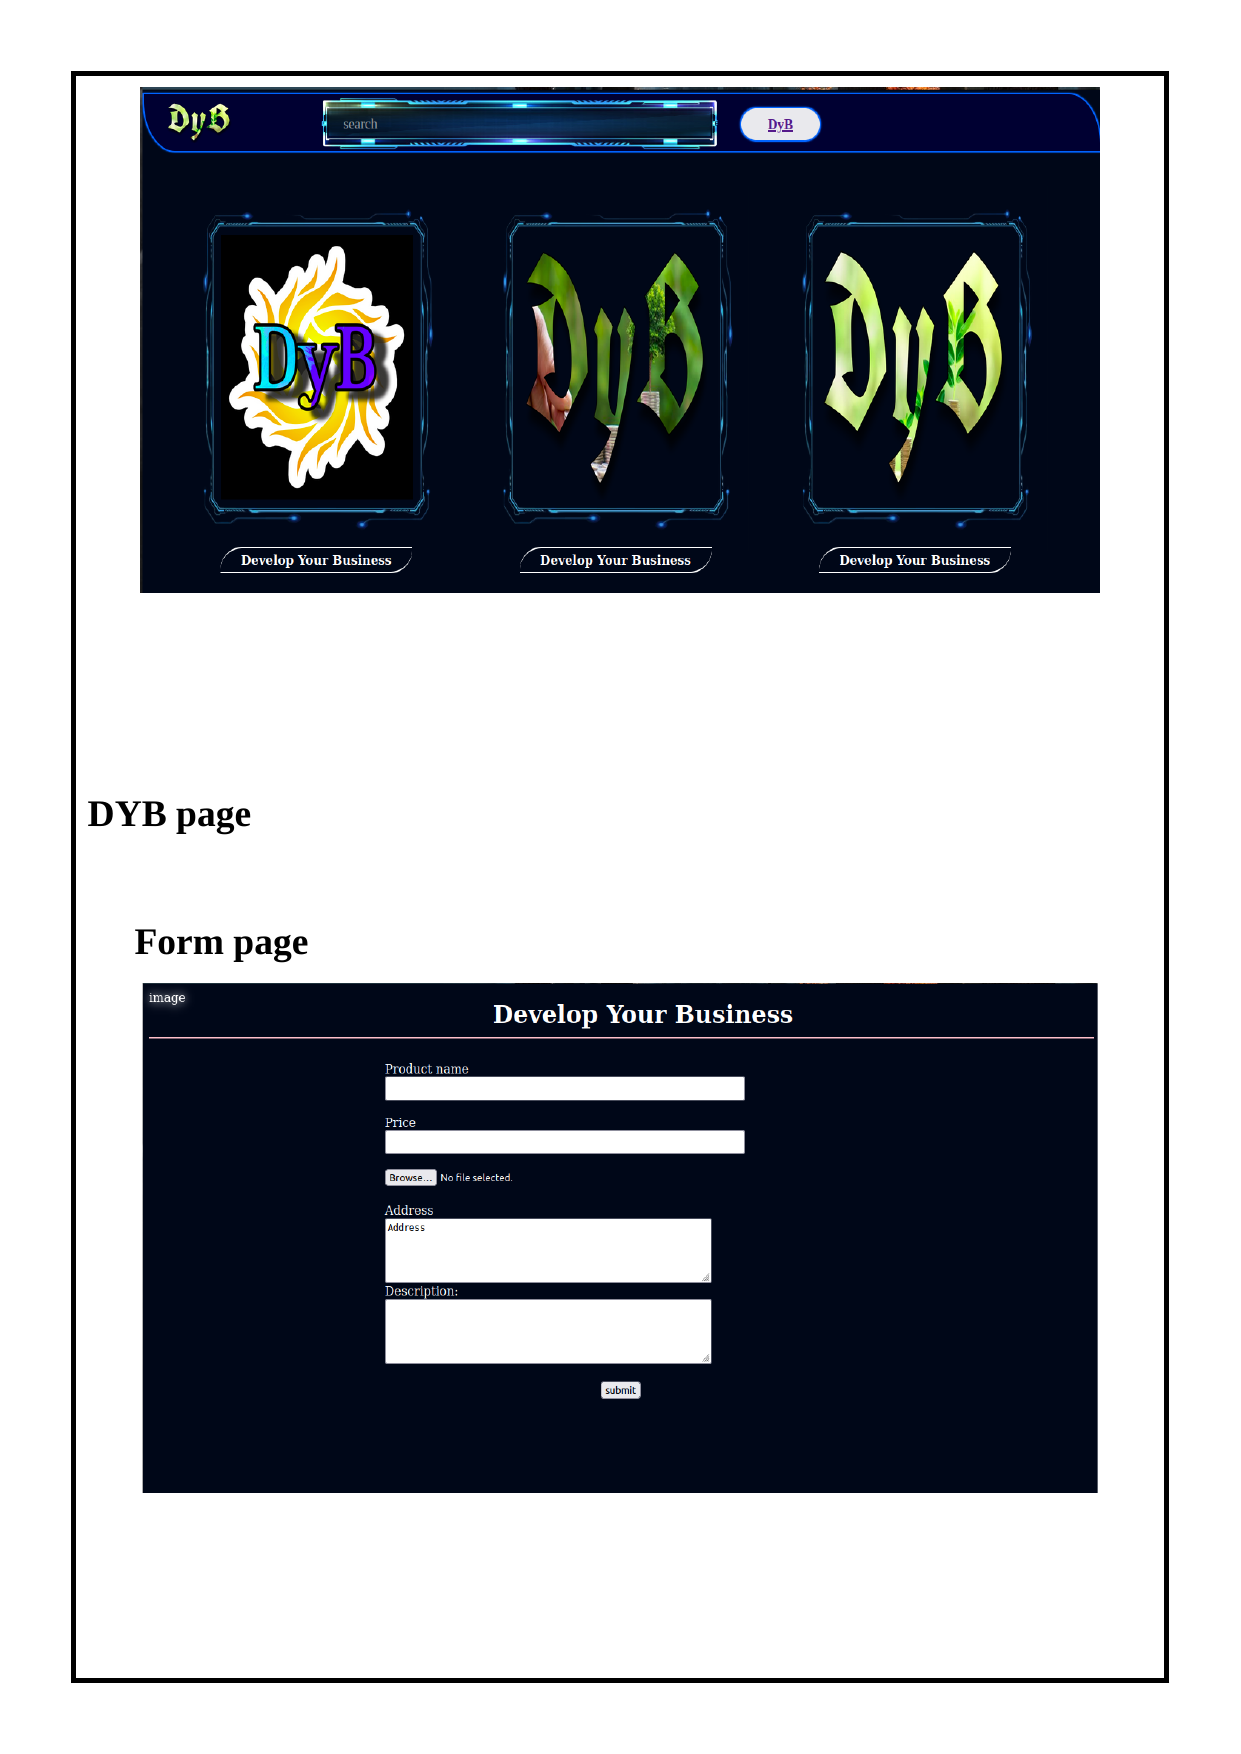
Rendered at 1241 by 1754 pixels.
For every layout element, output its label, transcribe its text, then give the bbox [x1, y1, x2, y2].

text DYB page [87, 791, 1153, 834]
picture [140, 87, 1100, 593]
text Form page [87, 919, 1153, 963]
picture [142, 983, 1098, 1493]
